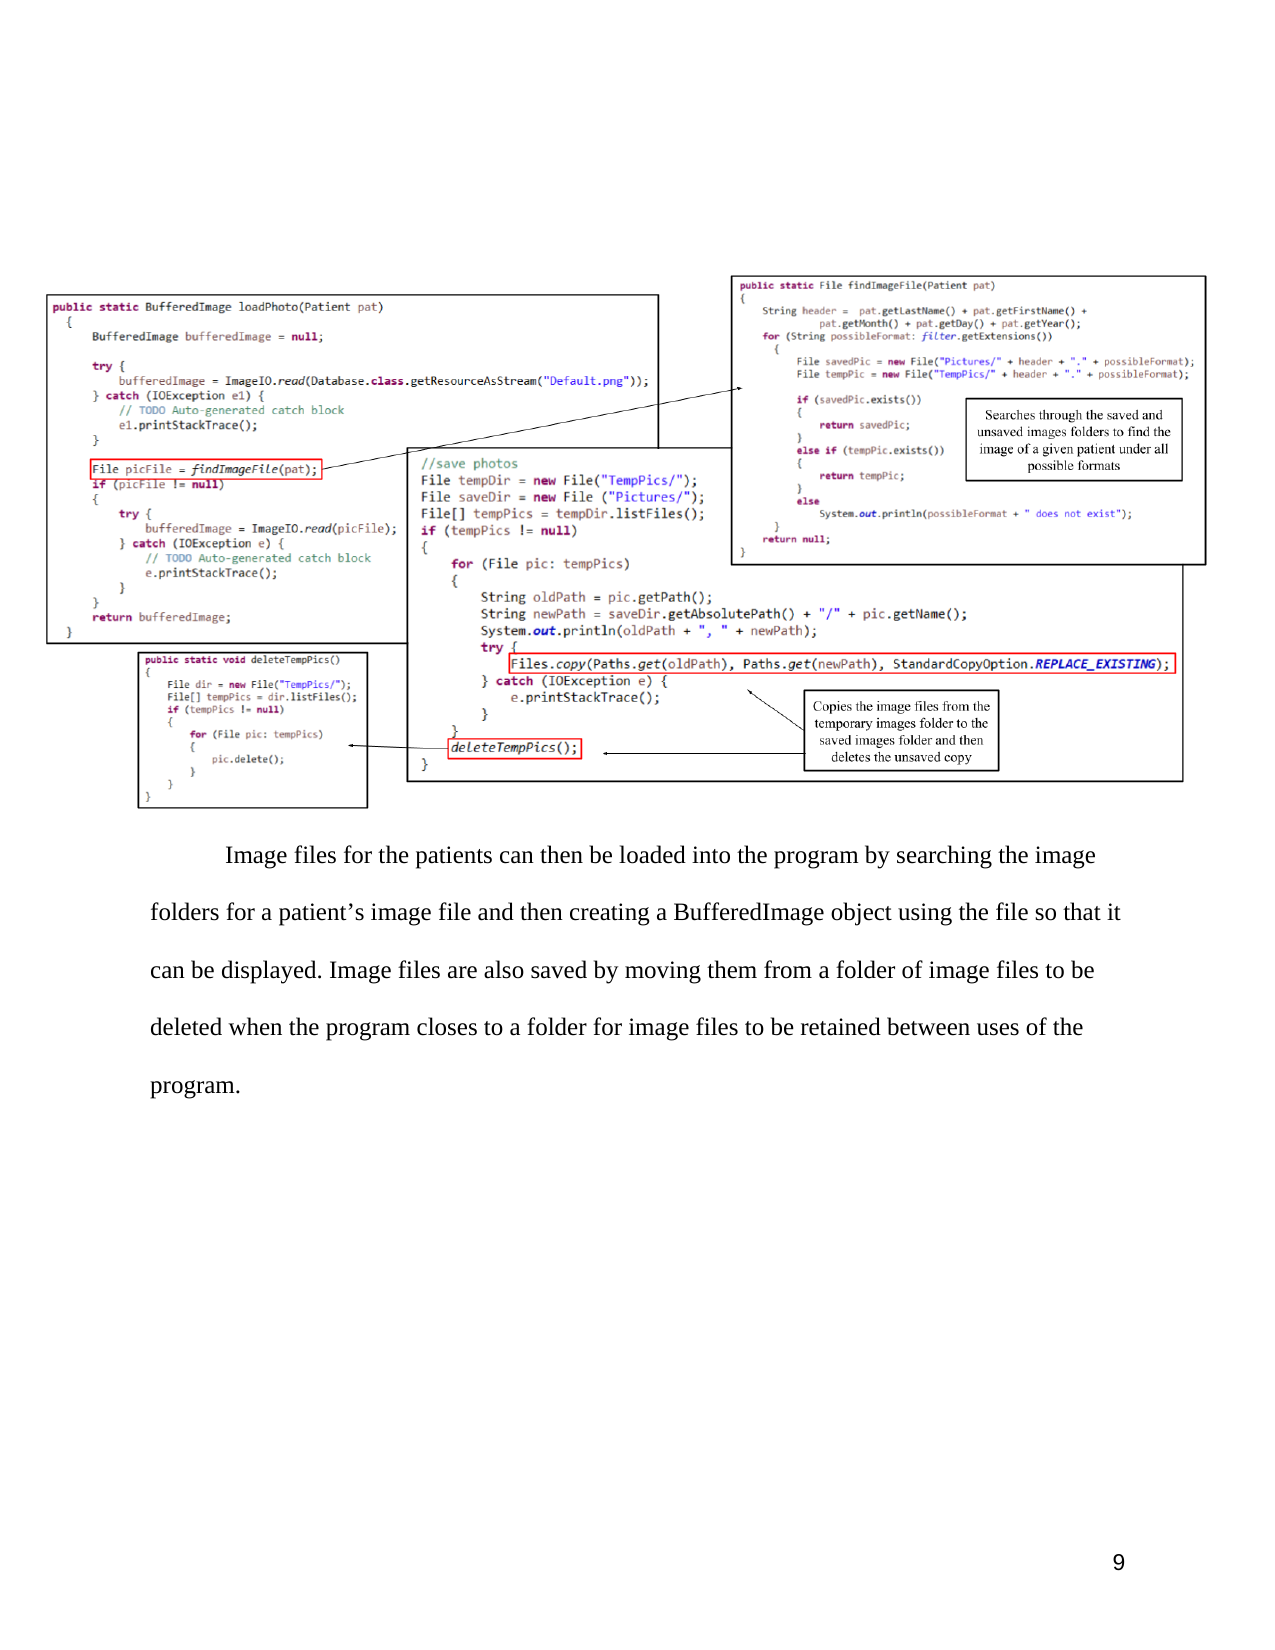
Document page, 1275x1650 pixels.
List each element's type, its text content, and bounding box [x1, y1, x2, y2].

picture [34, 226, 1242, 820]
text Image files for the patients can then be loaded into the program by searching the image folders for a patient’s image file and then creating a BufferedImage object using the file so that it can be displayed. Image files are also saved by moving them from a folder of image files to be deleted when the program closes to a folder for image files to be retained between uses of the program. [150, 840, 1125, 1099]
